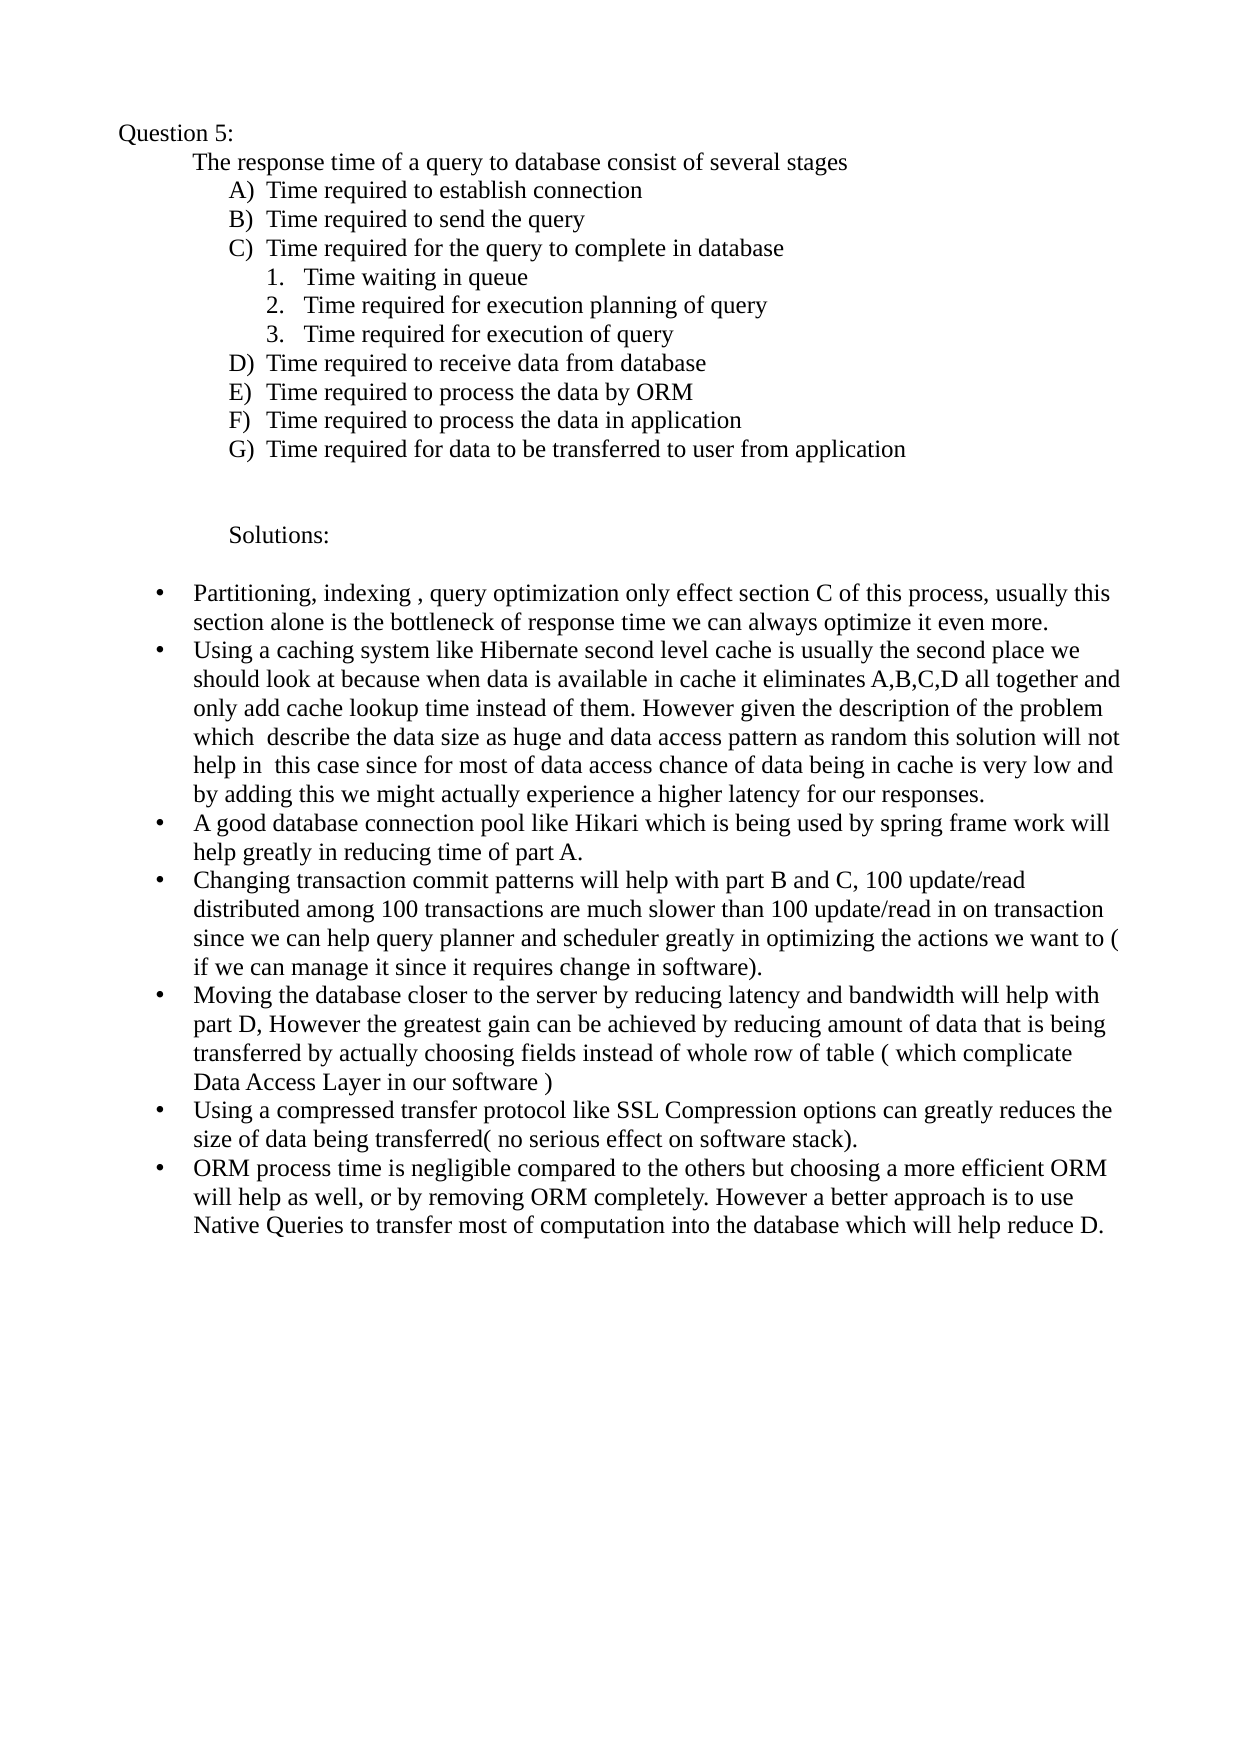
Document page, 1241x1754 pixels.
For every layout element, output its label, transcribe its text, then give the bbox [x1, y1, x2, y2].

list Time required to process the data by ORM [228, 377, 1122, 406]
list Partitioning, indexing , query optimization only effect section C of this process, usually this section alone is the bottleneck of response time we can always optimize it even more. [156, 578, 1122, 636]
list A good database connection pool like Hikari which is being used by spring frame work will help greatly in reducing time of part A. [156, 808, 1122, 866]
list Using a compressed transfer protocol like SSL Compression options can greatly reduces the size of data being transferred( no serious effect on software stack). [156, 1096, 1122, 1153]
text Question 5: [118, 118, 1122, 147]
text Solutions: [228, 521, 1122, 549]
list Time required for execution planning of query [266, 291, 1122, 319]
list Time required to send the query [228, 204, 1122, 233]
list Changing transaction commit patterns will help with part B and C, 100 update/read distributed among 100 transactions are much slower than 100 update/read in on transaction since we can help query planner and scheduler greatly in optimizing the actions we want to ( if we can manage it since it requires change in software). [156, 866, 1122, 981]
list Using a caching system like Hibernate second level cache is usually the second place we should look at because when data is available in cache it eliminates A,B,C,D all together and only add cache lookup time instead of them. However given the description of the problem which describe the data size as huge and data access pattern as random this solution will not help in this case since for most of data access chance of data being in cache is very low and by adding this we might actually experience a higher latency for our responses. [156, 636, 1122, 808]
list Time required to process the data in application [228, 406, 1122, 434]
text The response time of a query to database consist of several stages [118, 147, 1122, 176]
list Time required to receive data from database [228, 348, 1122, 377]
list Time required to establish connection [228, 176, 1122, 204]
list ORM process time is negligible compared to the others but choosing a more efficient ORM will help as well, or by removing ORM completely. However a better approach is to use Native Queries to transfer most of computation into the database which will help reduce D. [156, 1153, 1122, 1239]
list Moving the database closer to the server by reducing latency and bandwidth will help with part D, However the greatest gain can be achieved by reducing amount of data that is being transferred by actually choosing fields instead of whole row of table ( which complicate Data Access Layer in our software ) [156, 981, 1122, 1096]
list Time required for execution of query [266, 319, 1122, 348]
list Time waiting in queue [266, 262, 1122, 291]
list Time required for data to be transferred to user from application [228, 434, 1122, 463]
list Time required for the query to complete in database [228, 233, 1122, 262]
